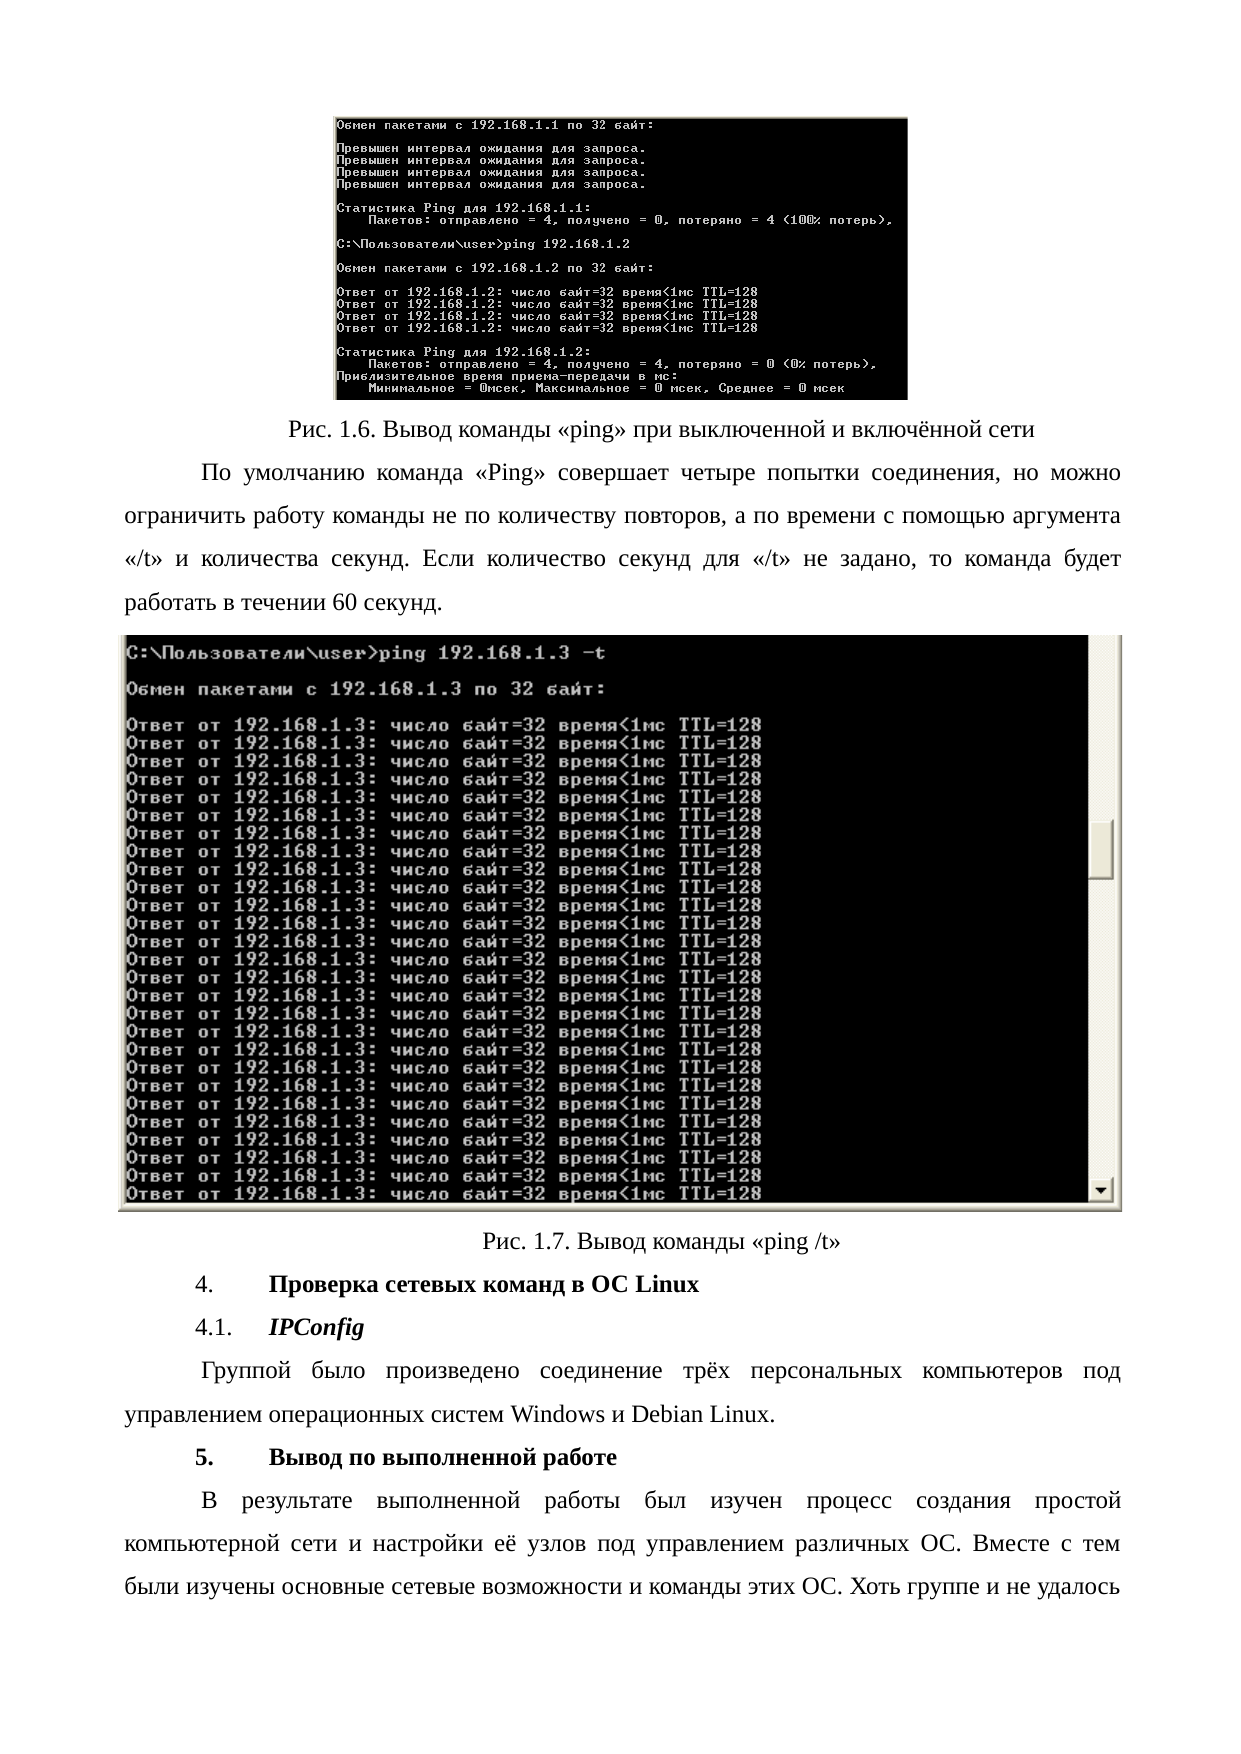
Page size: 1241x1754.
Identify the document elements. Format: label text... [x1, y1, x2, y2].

picture [332, 116, 804, 400]
list Рис. 1.7. Вывод команды «ping /t» [124, 1212, 1122, 1255]
list IPConfig [195, 1312, 1122, 1341]
list [124, 630, 1122, 635]
list Рис. 1.6. Вывод команды «ping» при выключенной и включённой сети [124, 118, 1122, 443]
picture [118, 635, 1123, 1212]
list Проверка сетевых команд в ОС Linux [195, 1269, 1122, 1298]
list По умолчанию команда «Ping» совершает четыре попытки соединения, но можно ограничить работу команды не по количеству повторов, а по времени с помощью аргумента «/t» и количества секунд. Если количество секунд для «/t» не задано, то команда будет работать в течении 60 секунд. [124, 457, 1122, 615]
list В результате выполненной работы был изучен процесс создания простой компьютерной сети и настройки её узлов под управлением различных ОС. Вместе с тем были изучены основные сетевые возможности и команды этих ОС. Хоть группе и не удалось [124, 1485, 1122, 1600]
list Группой было произведено соединение трёх персональных компьютеров под управлением операционных систем Windows и Debian Linux. [124, 1356, 1122, 1427]
list Вывод по выполненной работе [195, 1442, 1122, 1471]
